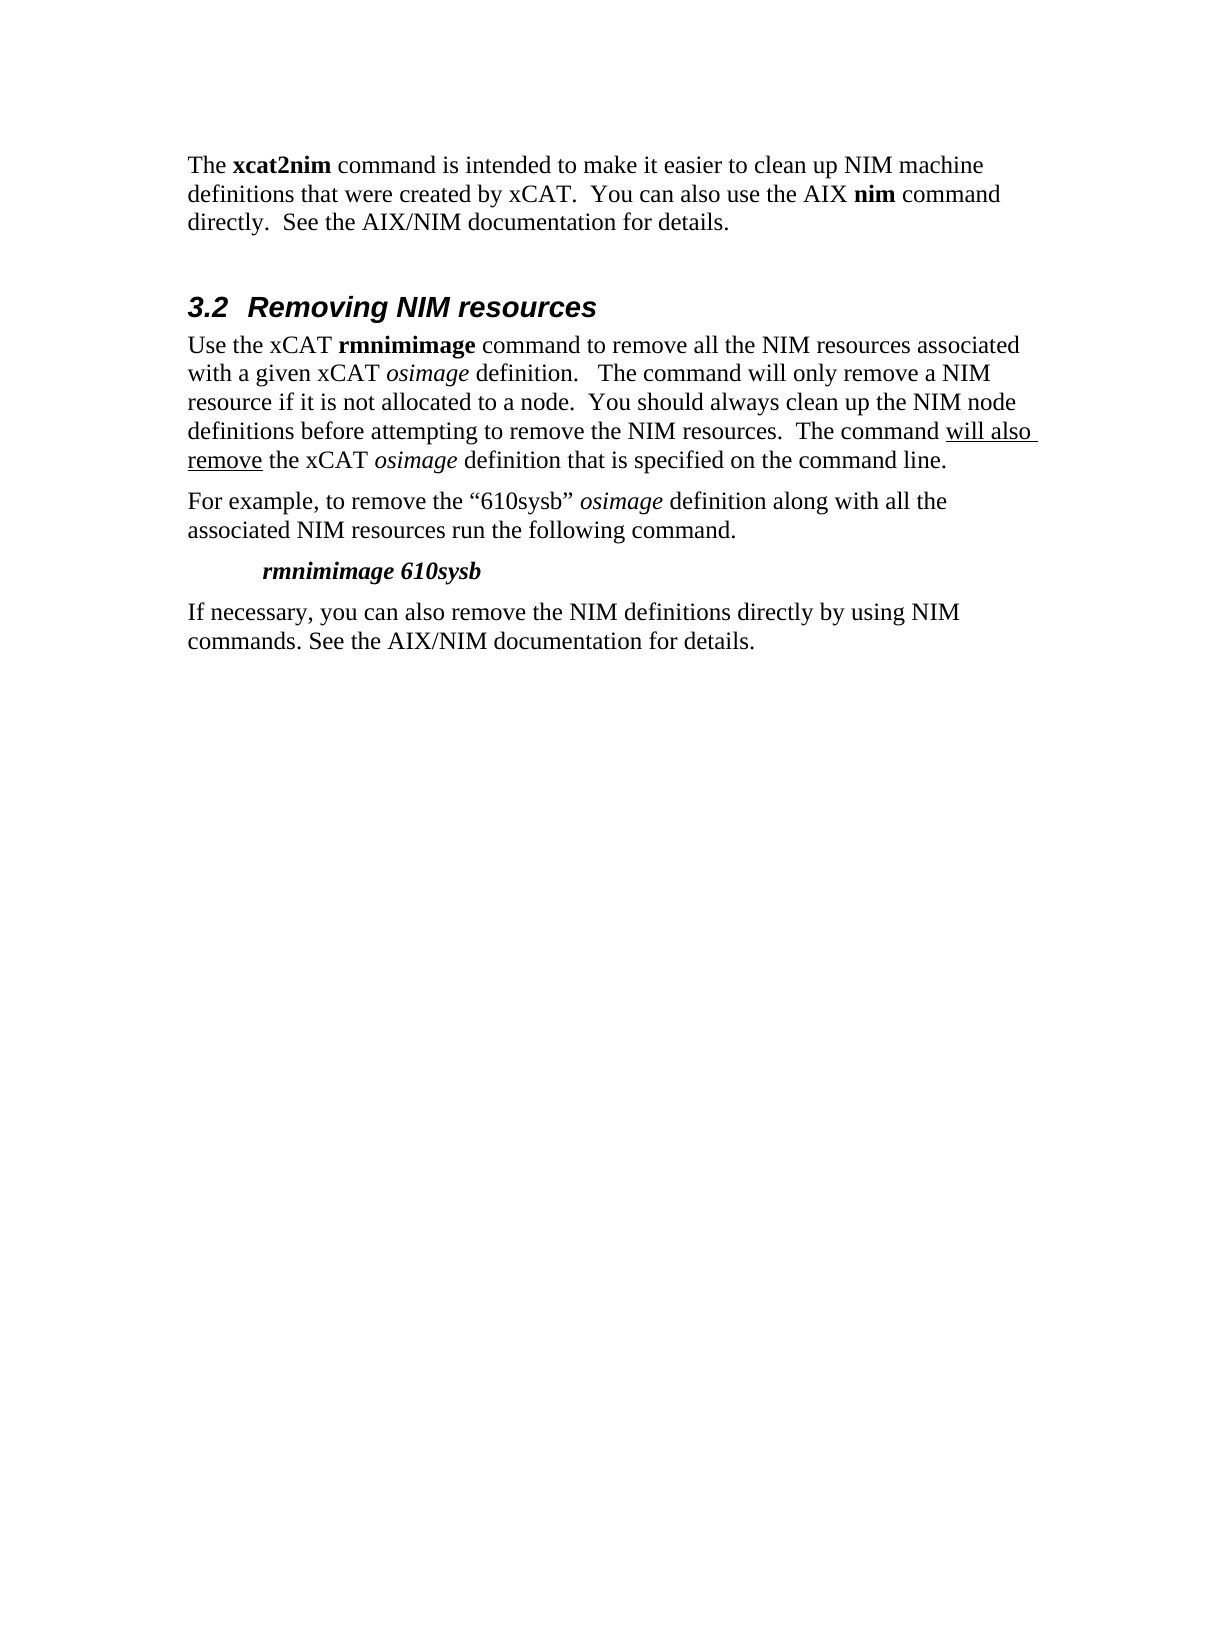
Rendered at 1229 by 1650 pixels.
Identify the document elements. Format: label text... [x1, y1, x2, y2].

text The xcat2nim command is intended to make it easier to clean up NIM machine definitions that were created by xCAT. You can also use the AIX nim command directly. See the AIX/NIM documentation for details. [187, 150, 1041, 236]
text If necessary, you can also remove the NIM definitions directly by using NIM commands. See the AIX/NIM documentation for details. [187, 597, 1041, 655]
subtitle Removing NIM resources [187, 290, 1041, 323]
text Use the xCAT rmnimimage command to remove all the NIM resources associated with a given xCAT osimage definition. The command will only remove a NIM resource if it is not allocated to a node. You should always clean up the NIM node definitions before attempting to remove the NIM resources. The command will also remove the xCAT osimage definition that is specified on the command line. [187, 330, 1041, 473]
text rmnimimage 610sysb [187, 556, 1041, 585]
text For example, to remove the “610sysb” osimage definition along with all the associated NIM resources run the following command. [187, 486, 1041, 543]
